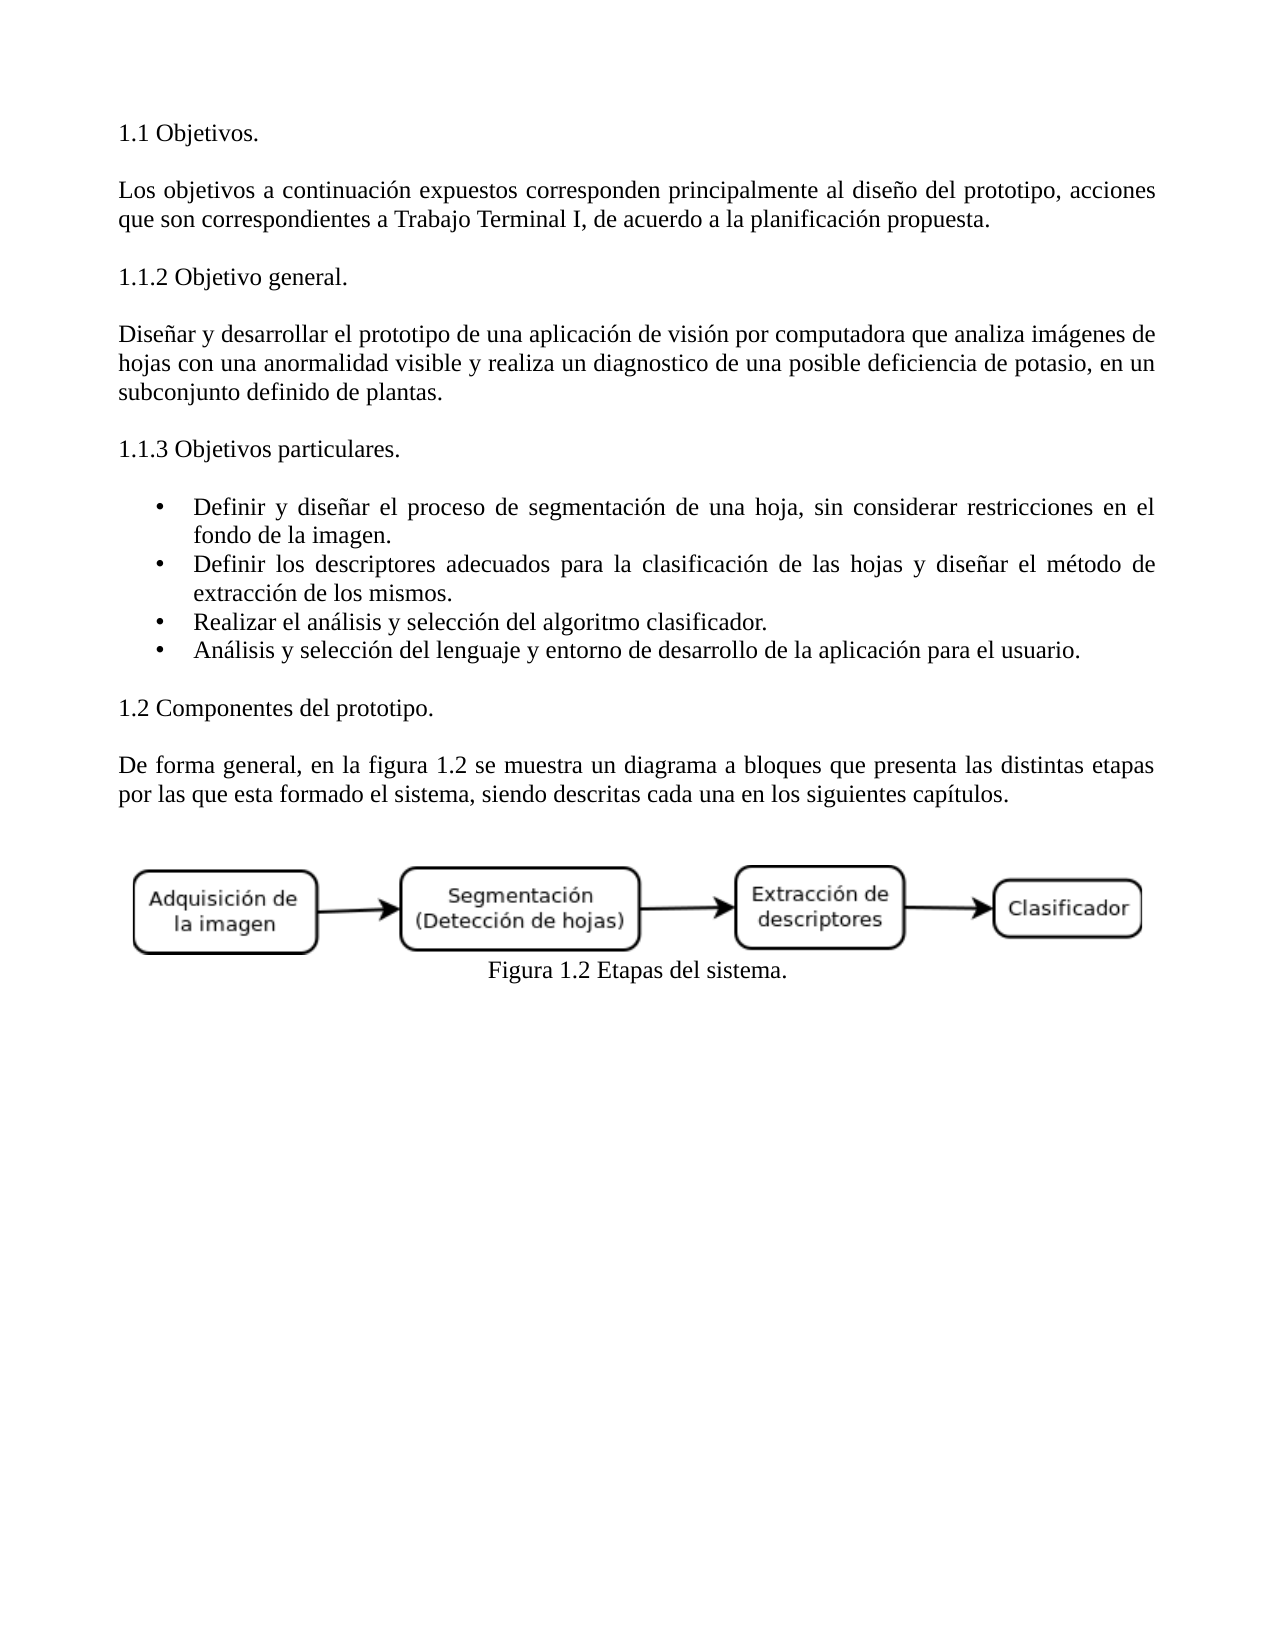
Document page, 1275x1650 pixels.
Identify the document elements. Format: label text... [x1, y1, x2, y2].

list Análisis y selección del lenguaje y entorno de desarrollo de la aplicación para el usuario. [156, 636, 1157, 664]
text 1.2 Componentes del prototipo. [118, 693, 1157, 722]
list Realizar el análisis y selección del algoritmo clasificador. [156, 607, 1157, 636]
list Definir y diseñar el proceso de segmentación de una hoja, sin considerar restricciones en el fondo de la imagen. [156, 492, 1157, 549]
text 1.1.3 Objetivos particulares. [118, 434, 1157, 463]
text 1.1.2 Objetivo general. [118, 262, 1157, 291]
list Definir los descriptores adecuados para la clasificación de las hojas y diseñar el método de extracción de los mismos. [156, 549, 1157, 607]
picture [132, 865, 1143, 955]
text De forma general, en la figura 1.2 se muestra un diagrama a bloques que presenta las distintas etapas por las que esta formado el sistema, siendo descritas cada una en los siguientes capítulos. [118, 751, 1157, 808]
text Figura 1.2 Etapas del sistema. [118, 866, 1157, 983]
text 1.1 Objetivos. [118, 118, 1157, 147]
text Diseñar y desarrollar el prototipo de una aplicación de visión por computadora que analiza imágenes de hojas con una anormalidad visible y realiza un diagnostico de una posible deficiencia de potasio, en un subconjunto definido de plantas. [118, 319, 1157, 406]
text Los objetivos a continuación expuestos corresponden principalmente al diseño del prototipo, acciones que son correspondientes a Trabajo Terminal I, de acuerdo a la planificación propuesta. [118, 176, 1157, 233]
